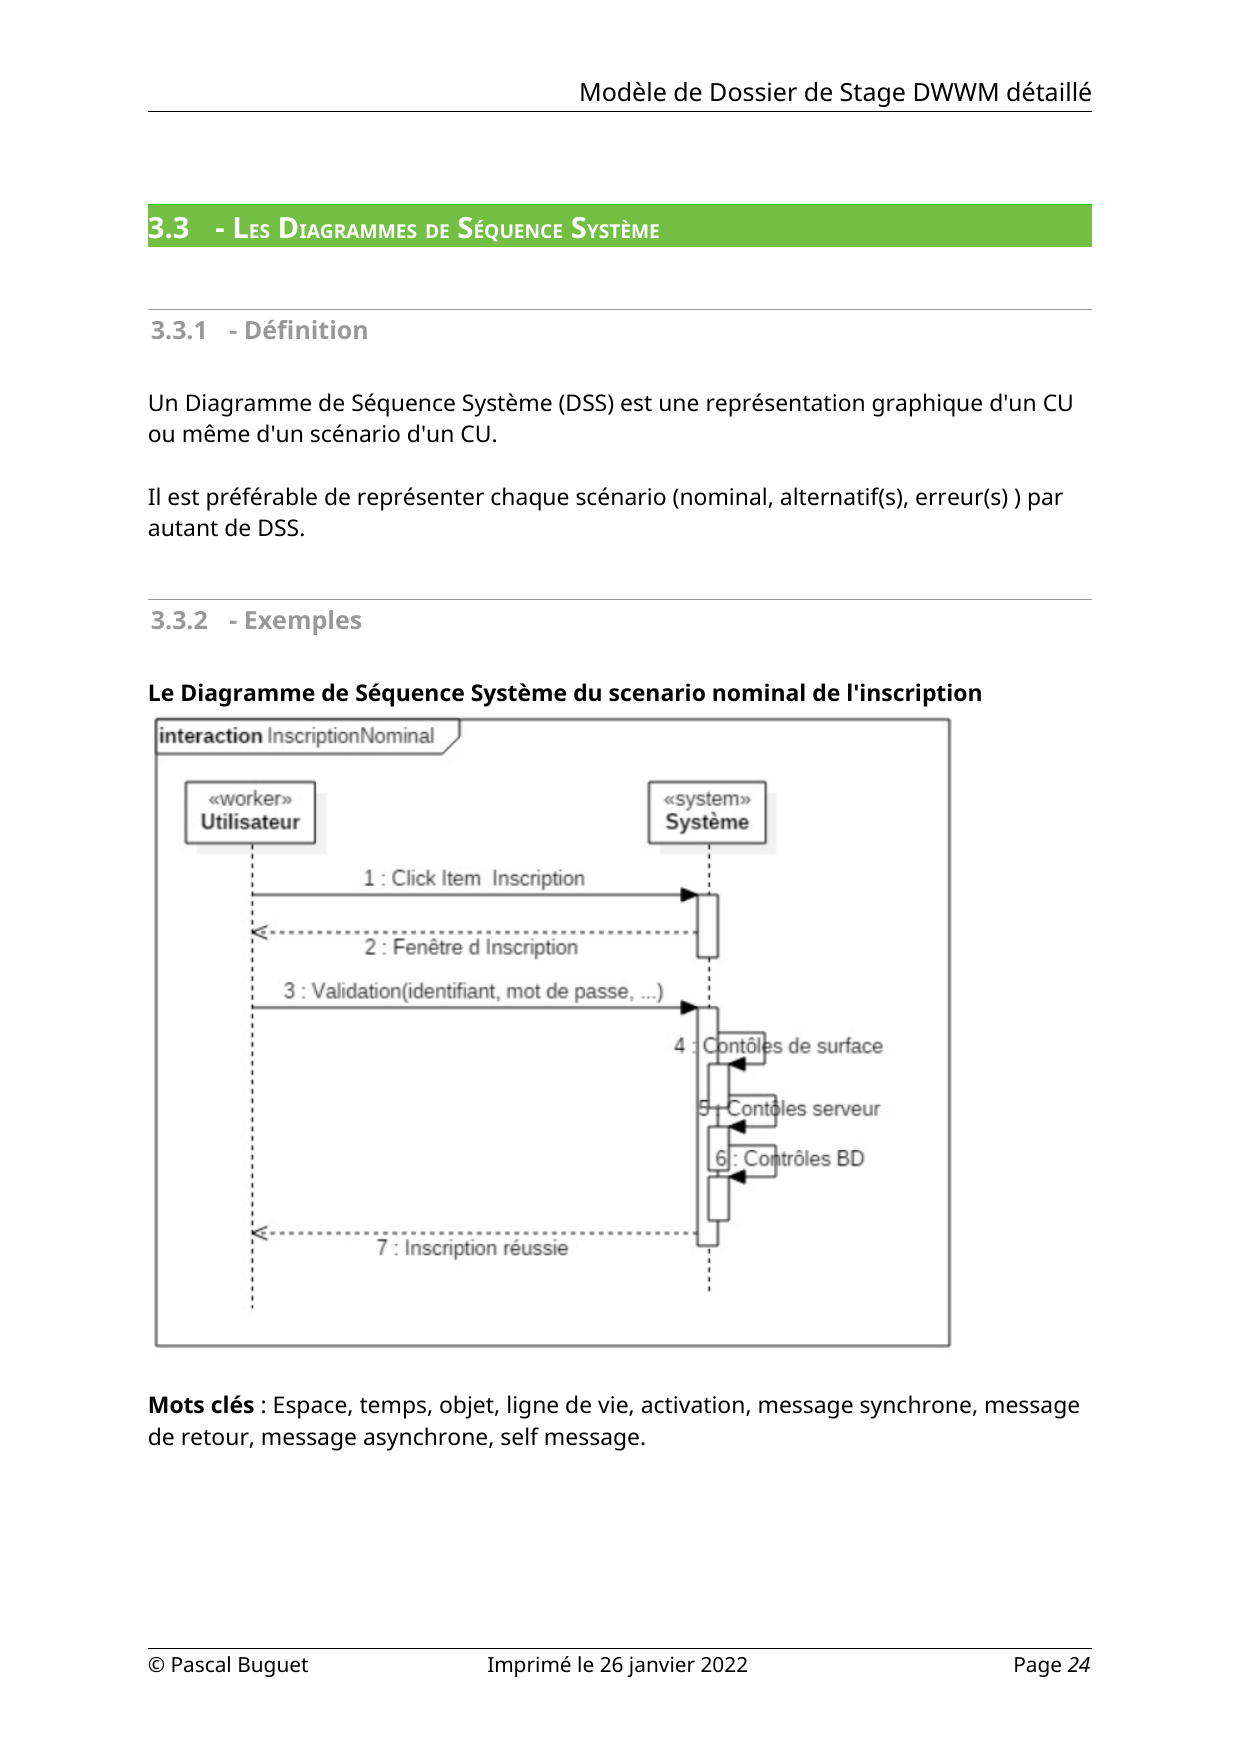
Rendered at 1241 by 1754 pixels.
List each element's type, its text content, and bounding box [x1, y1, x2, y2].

text Le Diagramme de Séquence Système du scenario nominal de l'inscription [148, 677, 1092, 708]
subtitle - Exemples [148, 600, 1092, 639]
text Il est préférable de représenter chaque scénario (nominal, alternatif(s), erreur(s) ) par autant de DSS. [148, 481, 1092, 543]
subtitle - Les Diagrammes de Séquence Système [148, 205, 1092, 247]
text Mots clés : Espace, temps, objet, ligne de vie, activation, message synchrone, message de retour, message asynchrone, self message. [148, 1389, 1092, 1452]
subtitle - Définition [148, 310, 1092, 349]
text Un Diagramme de Séquence Système (DSS) est une représentation graphique d'un CU ou même d'un scénario d'un CU. [148, 387, 1092, 449]
picture [147, 708, 962, 1358]
